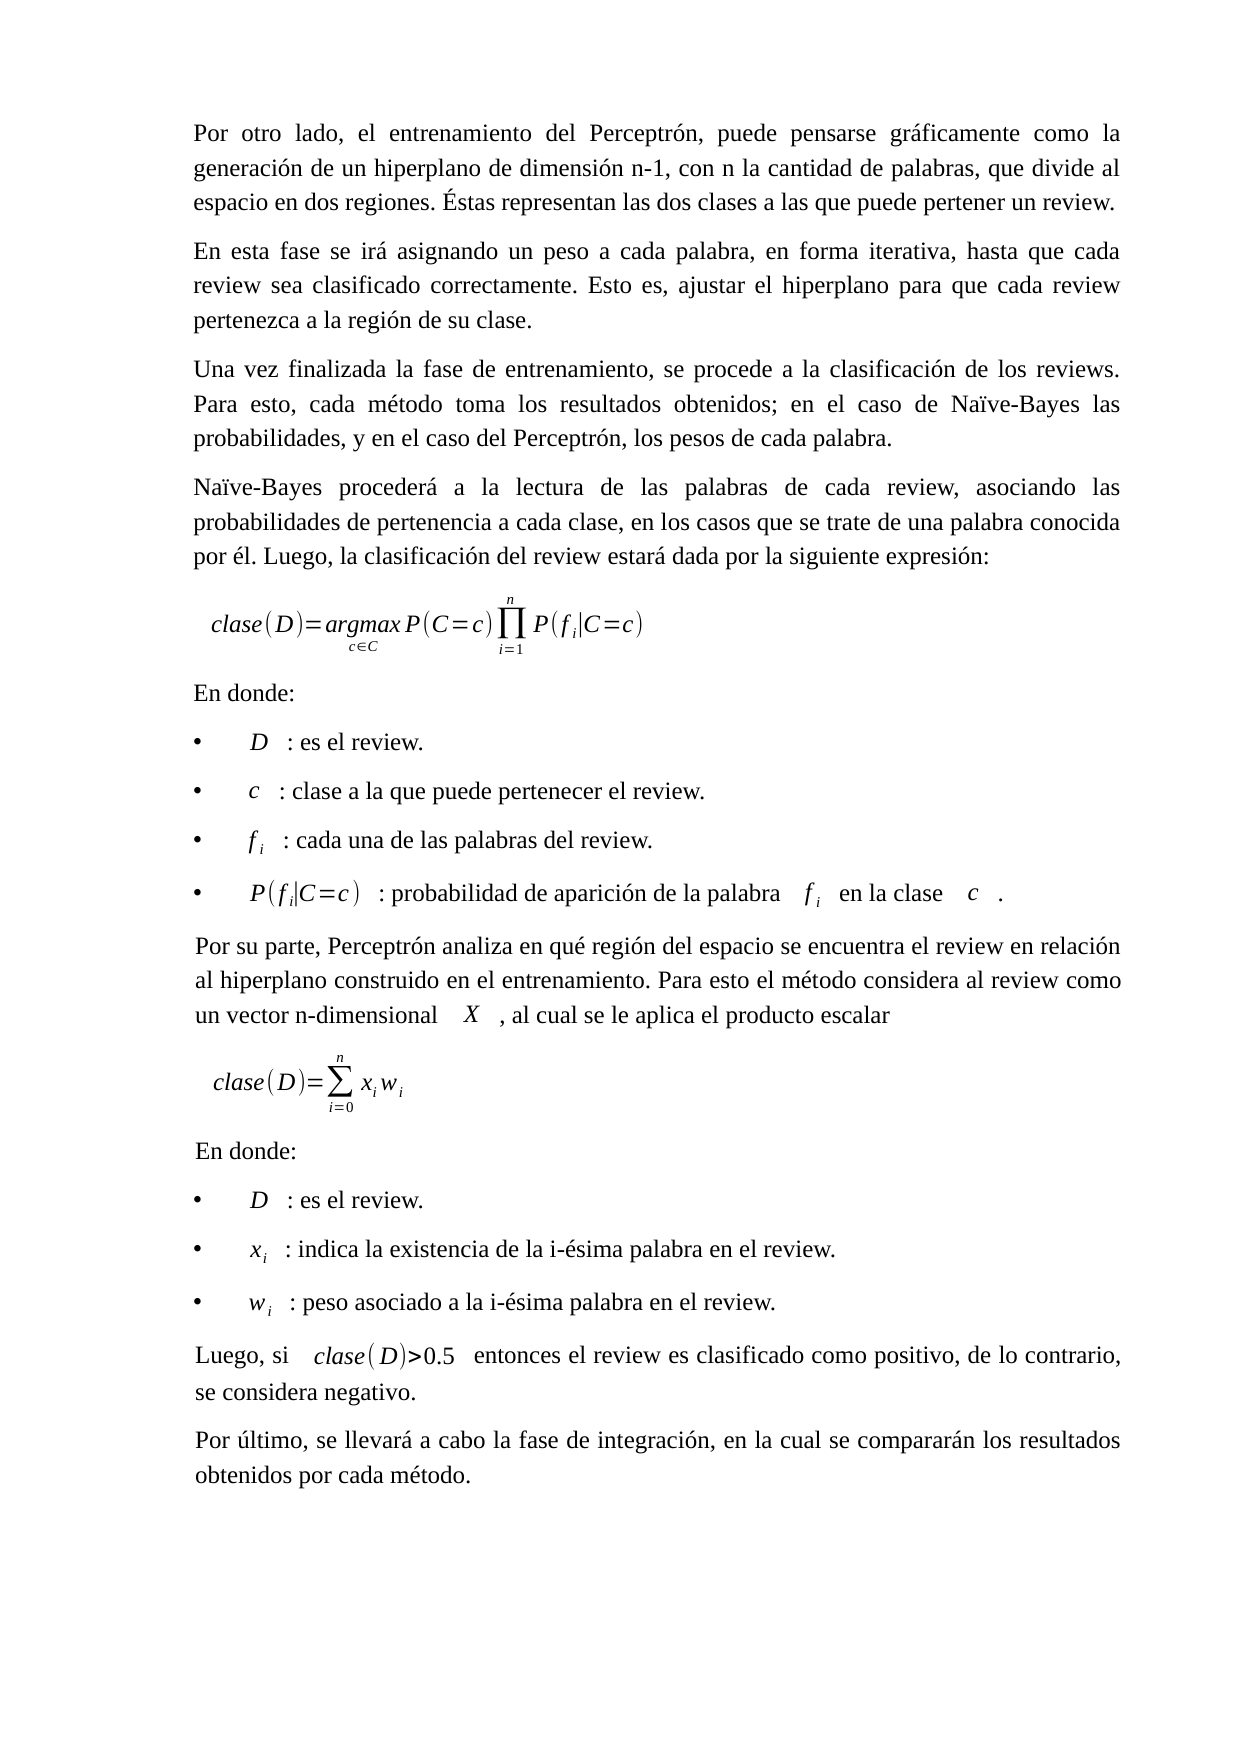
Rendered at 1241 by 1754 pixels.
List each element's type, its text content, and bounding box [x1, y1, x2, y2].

list : cada una de las palabras del review. [193, 825, 1122, 858]
list : es el review. [193, 1186, 1122, 1214]
list : es el review. [193, 727, 1122, 756]
list En donde: [156, 678, 1122, 707]
list Naïve-Bayes procederá a la lectura de las palabras de cada review, asociando las probabilidades de pertenencia a cada clase, en los casos que se trate de una palabra conocida por él. Luego, la clasificación del review estará dada por la siguiente expresión: [156, 472, 1122, 570]
list : peso asociado a la i-ésima palabra en el review. [193, 1287, 1122, 1320]
list : indica la existencia de la i-ésima palabra en el review. [193, 1234, 1122, 1267]
list Por otro lado, el entrenamiento del Perceptrón, puede pensarse gráficamente como la generación de un hiperplano de dimensión n-1, con n la cantidad de palabras, que divide al espacio en dos regiones. Éstas representan las dos clases a las que puede pertener un review. [156, 118, 1122, 216]
list : probabilidad de aparición de la palabra en la clase . [193, 878, 1122, 910]
list En donde: [195, 1136, 1122, 1165]
text Luego, si entonces el review es clasificado como positivo, de lo contrario, se considera negativo. [195, 1340, 1122, 1405]
list Por su parte, Perceptrón analiza en qué región del espacio se encuentra el review en relación al hiperplano construido en el entrenamiento. Para esto el método considera al review como un vector n-dimensional , al cual se le aplica el producto escalar [195, 931, 1122, 1028]
list Una vez finalizada la fase de entrenamiento, se procede a la clasificación de los reviews. Para esto, cada método toma los resultados obtenidos; en el caso de Naïve-Bayes las probabilidades, y en el caso del Perceptrón, los pesos de cada palabra. [156, 354, 1122, 452]
list En esta fase se irá asignando un peso a cada palabra, en forma iterativa, hasta que cada review sea clasificado correctamente. Esto es, ajustar el hiperplano para que cada review pertenezca a la región de su clase. [156, 236, 1122, 334]
text Por último, se llevará a cabo la fase de integración, en la cual se compararán los resultados obtenidos por cada método. [195, 1426, 1122, 1489]
list : clase a la que puede pertenecer el review. [193, 776, 1122, 805]
